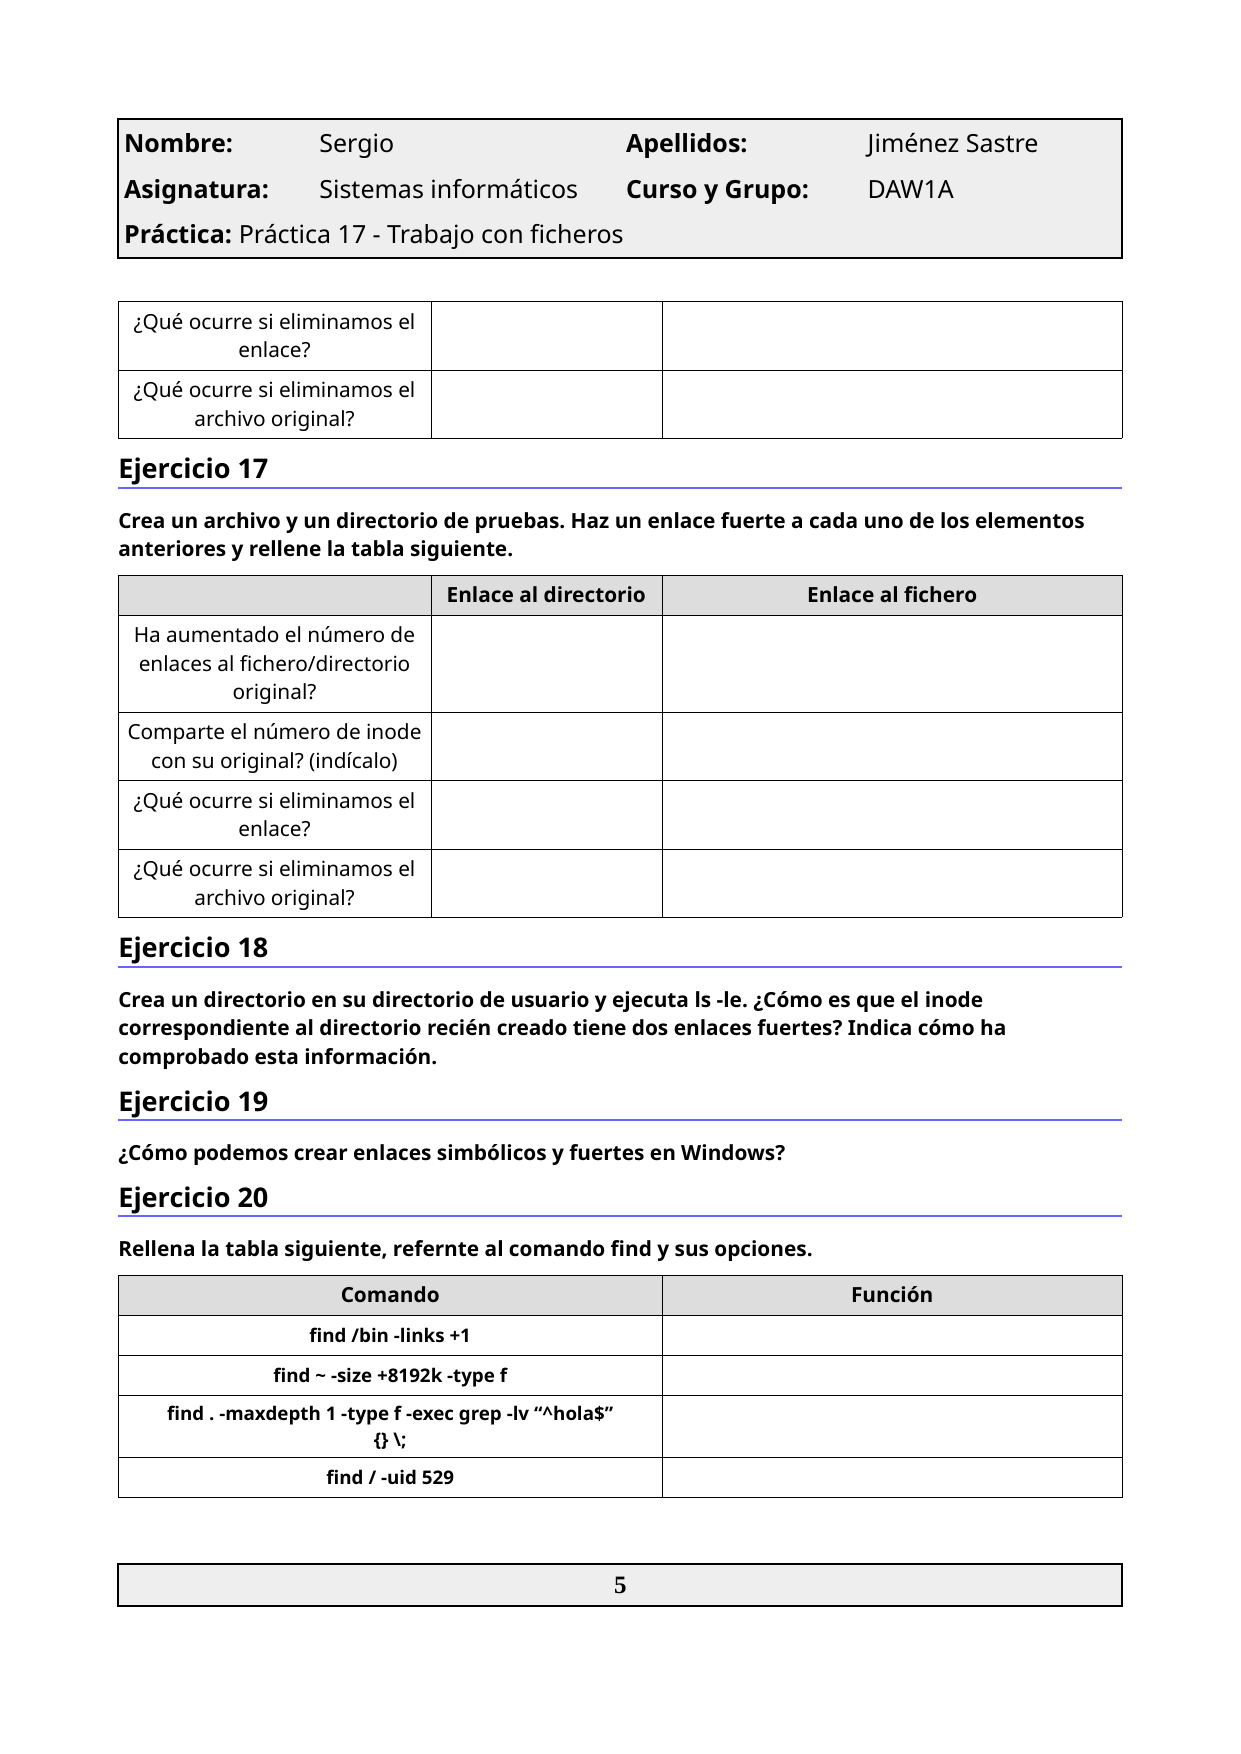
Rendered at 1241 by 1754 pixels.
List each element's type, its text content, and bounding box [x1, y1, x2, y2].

table_header Enlace al directorio [432, 576, 662, 615]
table_cell [663, 1458, 1122, 1497]
table_cell [432, 302, 662, 369]
table_header Función [663, 1276, 1122, 1315]
table_cell ¿Qué ocurre si eliminamos el archivo original? [119, 371, 431, 438]
text Crea un archivo y un directorio de pruebas. Haz un enlace fuerte a cada uno de los elementos anteriores y rellene la tabla siguiente. [118, 506, 1122, 563]
table_cell find ~ -size +8192k -type f [119, 1356, 662, 1395]
table_cell [663, 781, 1122, 848]
table_cell [663, 1356, 1122, 1395]
table_cell Ha aumentado el número de enlaces al fichero/directorio original? [119, 616, 431, 712]
table_header Comando [119, 1276, 662, 1315]
table_header [118, 968, 1122, 985]
table_cell ¿Qué ocurre si eliminamos el archivo original? [119, 850, 431, 917]
table_header [119, 576, 431, 615]
table_cell [663, 713, 1122, 780]
table_header [118, 1217, 1122, 1234]
table_cell [663, 371, 1122, 438]
table_cell [663, 850, 1122, 917]
text Ejercicio 19 [118, 1082, 1122, 1119]
text Crea un directorio en su directorio de usuario y ejecuta ls -le. ¿Cómo es que el inode correspondiente al directorio recién creado tiene dos enlaces fuertes? Indica cómo ha comprobado esta información. [118, 985, 1122, 1070]
table_cell Comparte el número de inode con su original? (indícalo) [119, 713, 431, 780]
text Ejercicio 20 [118, 1178, 1122, 1215]
text Ejercicio 18 [118, 929, 1122, 966]
table_cell ¿Qué ocurre si eliminamos el enlace? [119, 781, 431, 848]
table_cell [663, 616, 1122, 712]
table_cell [663, 1316, 1122, 1355]
table_cell ¿Qué ocurre si eliminamos el enlace? [119, 302, 431, 369]
table_cell find / -uid 529 [119, 1458, 662, 1497]
text Rellena la tabla siguiente, refernte al comando find y sus opciones. [118, 1234, 1122, 1263]
table_cell [663, 302, 1122, 369]
table_header Enlace al fichero [663, 576, 1122, 615]
table_cell [432, 781, 662, 848]
table_cell [663, 1396, 1122, 1457]
table_cell find . -maxdepth 1 -type f -exec grep -lv “^hola$” {} \; [119, 1396, 662, 1457]
table_cell find /bin -links +1 [119, 1316, 662, 1355]
table_cell [432, 713, 662, 780]
table_cell [432, 850, 662, 917]
table_header [118, 1121, 1122, 1138]
text Ejercicio 17 [118, 450, 1122, 487]
table_header [118, 489, 1122, 506]
table_cell [432, 371, 662, 438]
table_cell [432, 616, 662, 712]
text ¿Cómo podemos crear enlaces simbólicos y fuertes en Windows? [118, 1138, 1122, 1167]
